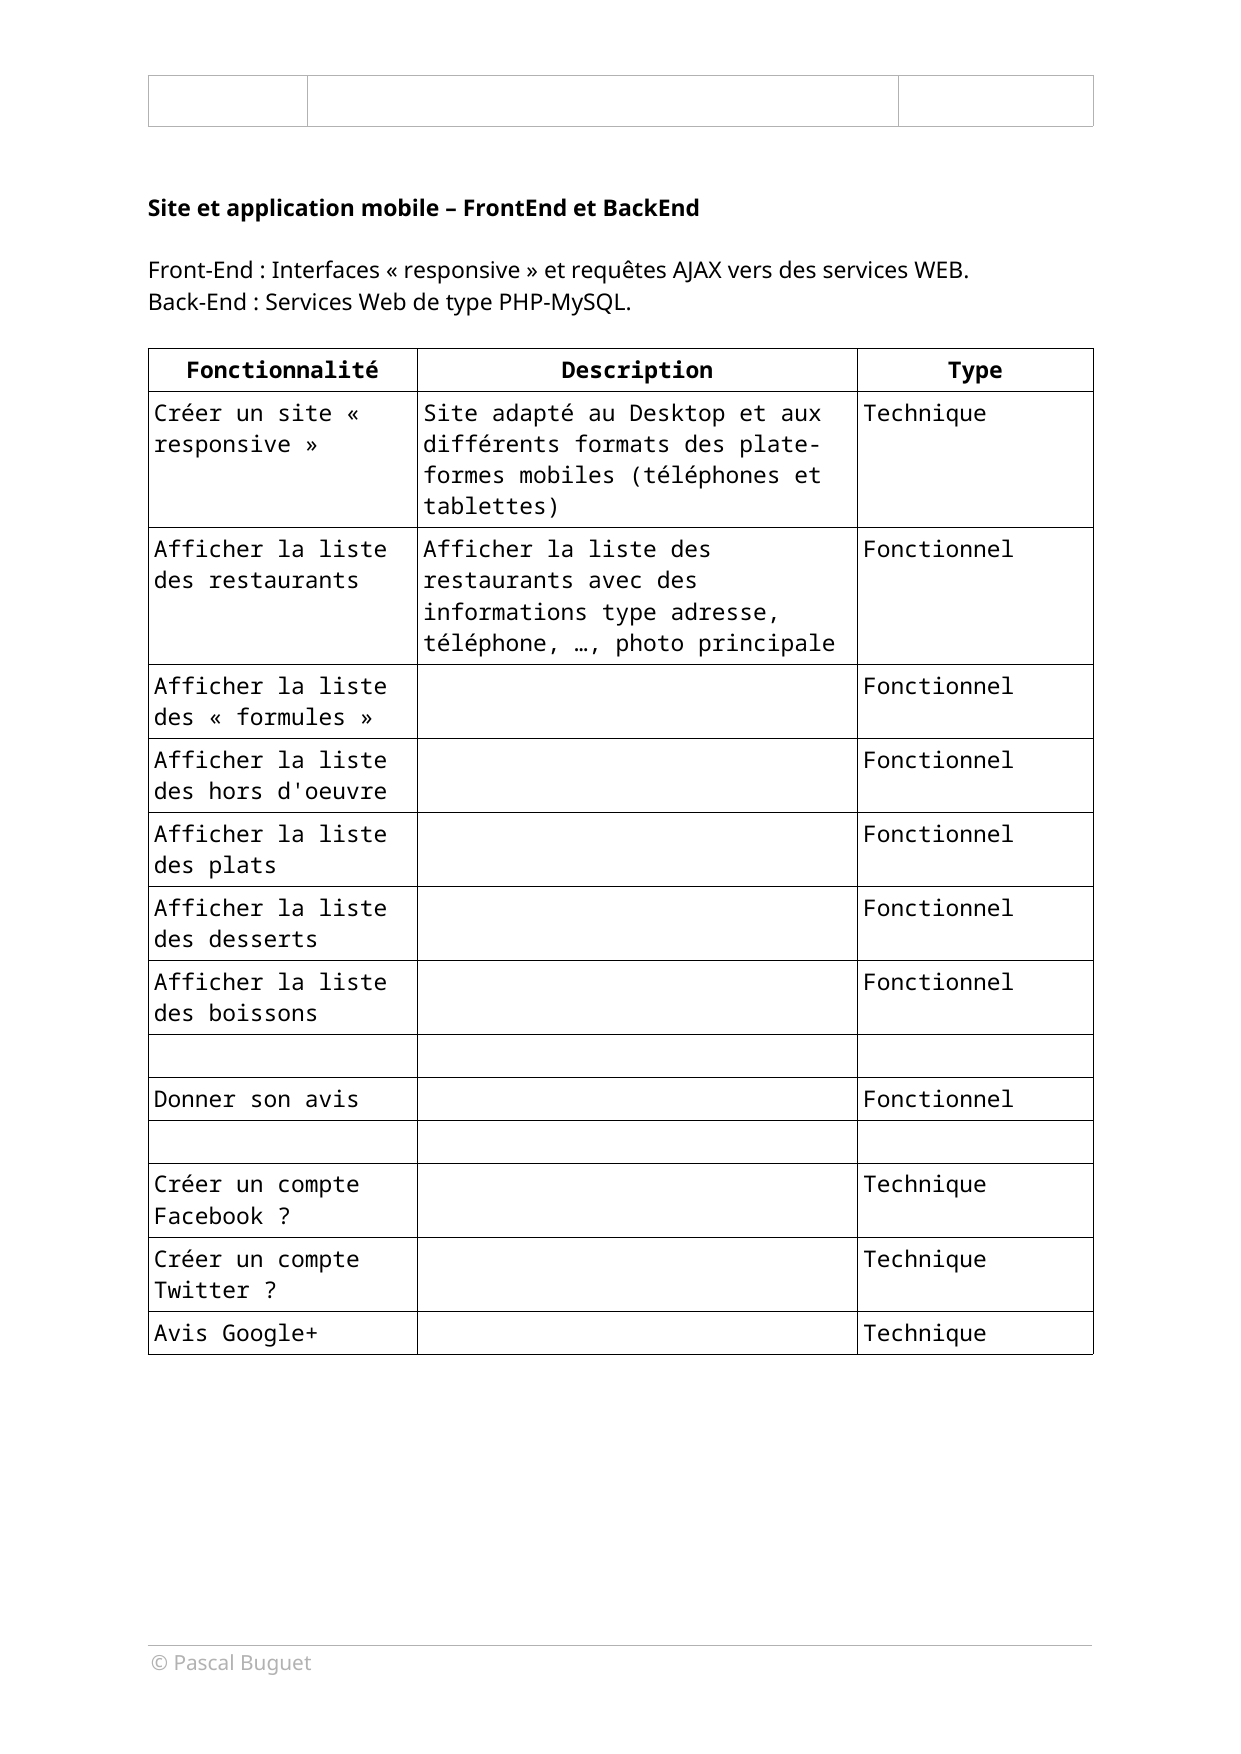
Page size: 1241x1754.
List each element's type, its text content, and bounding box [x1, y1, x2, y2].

table_cell [149, 1035, 417, 1077]
table_cell Technique [858, 1238, 1093, 1311]
table_cell Afficher la liste des boissons [149, 961, 417, 1034]
table_cell Fonctionnel [858, 1078, 1093, 1120]
table_cell Donner son avis [149, 1078, 417, 1120]
table_cell Afficher la liste des « formules » [149, 665, 417, 738]
table_cell Afficher la liste des desserts [149, 887, 417, 960]
table_cell [858, 1121, 1093, 1163]
table_cell Créer un compte Twitter ? [149, 1238, 417, 1311]
table_header Fonctionnalité [149, 349, 417, 391]
table_cell [858, 1035, 1093, 1077]
table_cell Technique [858, 1164, 1093, 1237]
table_cell [418, 1035, 857, 1077]
table_header Description [418, 349, 857, 391]
table_cell [418, 665, 857, 738]
table_cell Fonctionnel [858, 665, 1093, 738]
table_cell [418, 1121, 857, 1163]
table_cell Créer un site « responsive » [149, 392, 417, 527]
text Back-End : Services Web de type PHP-MySQL. [148, 285, 1092, 317]
table_cell Technique [858, 1312, 1093, 1353]
table_cell Site adapté au Desktop et aux différents formats des plate-formes mobiles (téléphones et tablettes) [418, 392, 857, 527]
table_cell Afficher la liste des hors d'oeuvre [149, 739, 417, 812]
table_cell [418, 739, 857, 812]
table_cell [418, 1312, 857, 1353]
table_cell Créer un compte Facebook ? [149, 1164, 417, 1237]
table_cell Afficher la liste des restaurants avec des informations type adresse, téléphone, …, photo principale [418, 528, 857, 664]
table_cell Technique [858, 392, 1093, 527]
table_cell [418, 813, 857, 886]
table_cell Fonctionnel [858, 739, 1093, 812]
text Front-End : Interfaces « responsive » et requêtes AJAX vers des services WEB. [148, 254, 1092, 285]
table_cell Afficher la liste des restaurants [149, 528, 417, 664]
table_cell Fonctionnel [858, 887, 1093, 960]
table_cell [418, 1164, 857, 1237]
table_cell Fonctionnel [858, 813, 1093, 886]
table_header Type [858, 349, 1093, 391]
table_cell [418, 1238, 857, 1311]
table_cell Afficher la liste des plats [149, 813, 417, 886]
table_cell Fonctionnel [858, 528, 1093, 664]
table_cell [149, 1121, 417, 1163]
table_cell Fonctionnel [858, 961, 1093, 1034]
table_cell [418, 887, 857, 960]
table_cell [418, 961, 857, 1034]
text Site et application mobile – FrontEnd et BackEnd [148, 192, 1092, 223]
table_cell Avis Google+ [149, 1312, 417, 1353]
table_cell [418, 1078, 857, 1120]
